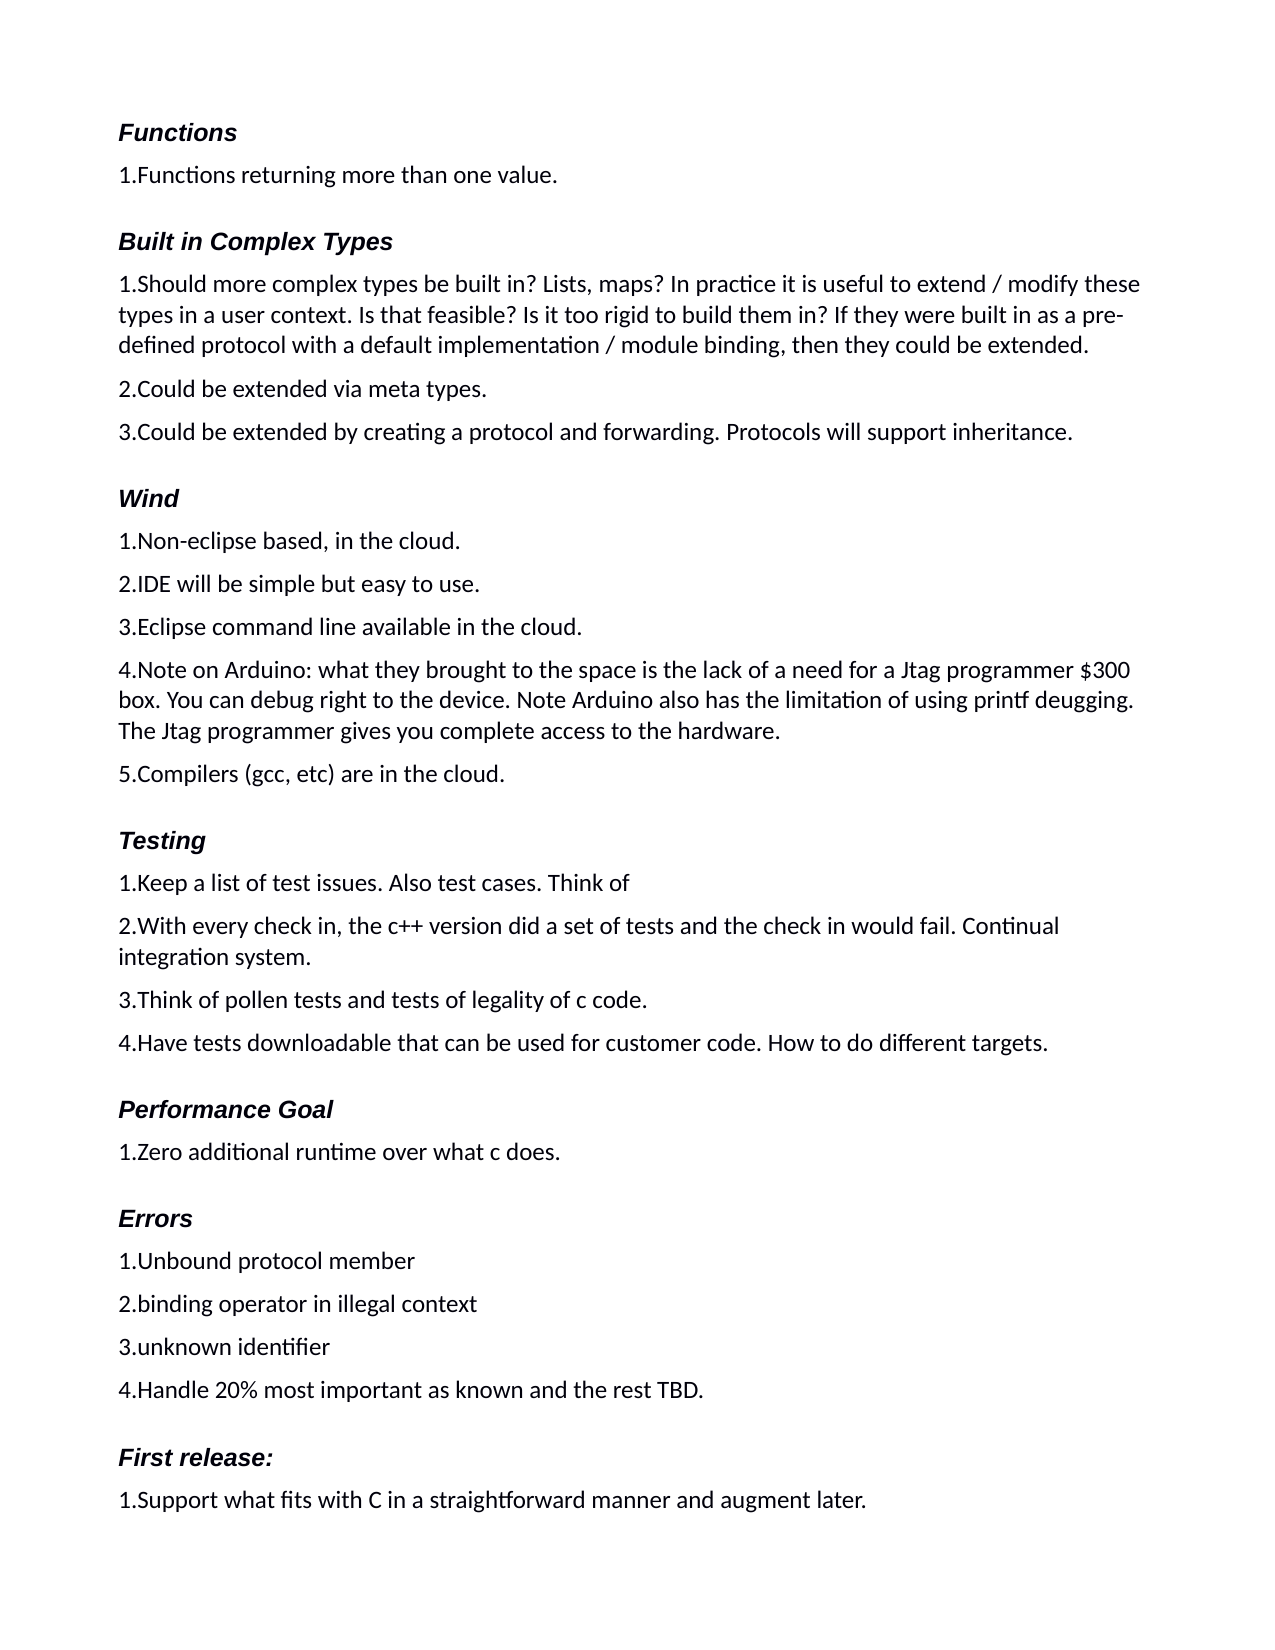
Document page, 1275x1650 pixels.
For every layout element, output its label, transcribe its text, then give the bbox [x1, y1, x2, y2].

subtitle Errors [118, 1204, 1157, 1233]
list Support what fits with C in a straightforward manner and augment later. [118, 1484, 1157, 1514]
list Should more complex types be built in? Lists, maps? In practice it is useful to extend / modify these types in a user context. Is that feasible? Is it too rigid to build them in? If they were built in as a pre-defined protocol with a default implementation / module binding, then they could be extended. [118, 269, 1157, 360]
list Could be extended via meta types. [118, 373, 1157, 403]
list Keep a list of test issues. Also test cases. Think of [118, 867, 1157, 898]
subtitle First release: [118, 1443, 1157, 1471]
subtitle Testing [118, 826, 1157, 855]
list Have tests downloadable that can be used for customer code. How to do different targets. [118, 1027, 1157, 1057]
subtitle Built in Complex Types [118, 227, 1157, 256]
list With every check in, the c++ version did a set of tests and the check in would fail. Continual integration system. [118, 910, 1157, 971]
list Compilers (gcc, etc) are in the cloud. [118, 758, 1157, 789]
list Handle 20% most important as known and the rest TBD. [118, 1374, 1157, 1405]
list Functions returning more than one value. [118, 159, 1157, 190]
list Zero additional runtime over what c does. [118, 1136, 1157, 1167]
list Eclipse command line available in the cloud. [118, 611, 1157, 642]
list binding operator in illegal context [118, 1288, 1157, 1319]
subtitle Functions [118, 118, 1157, 147]
subtitle Wind [118, 484, 1157, 512]
list Non-eclipse based, in the cloud. [118, 525, 1157, 556]
subtitle Performance Goal [118, 1095, 1157, 1124]
list IDE will be simple but easy to use. [118, 568, 1157, 598]
list Think of pollen tests and tests of legality of c code. [118, 984, 1157, 1014]
list unknown identifier [118, 1332, 1157, 1362]
list Note on Arduino: what they brought to the space is the lack of a need for a Jtag programmer $300 box. You can debug right to the device. Note Arduino also has the limitation of using printf deugging. The Jtag programmer gives you complete access to the hardware. [118, 654, 1157, 746]
list Unbound protocol member [118, 1246, 1157, 1276]
list Could be extended by creating a protocol and forwarding. Protocols will support inheritance. [118, 416, 1157, 446]
